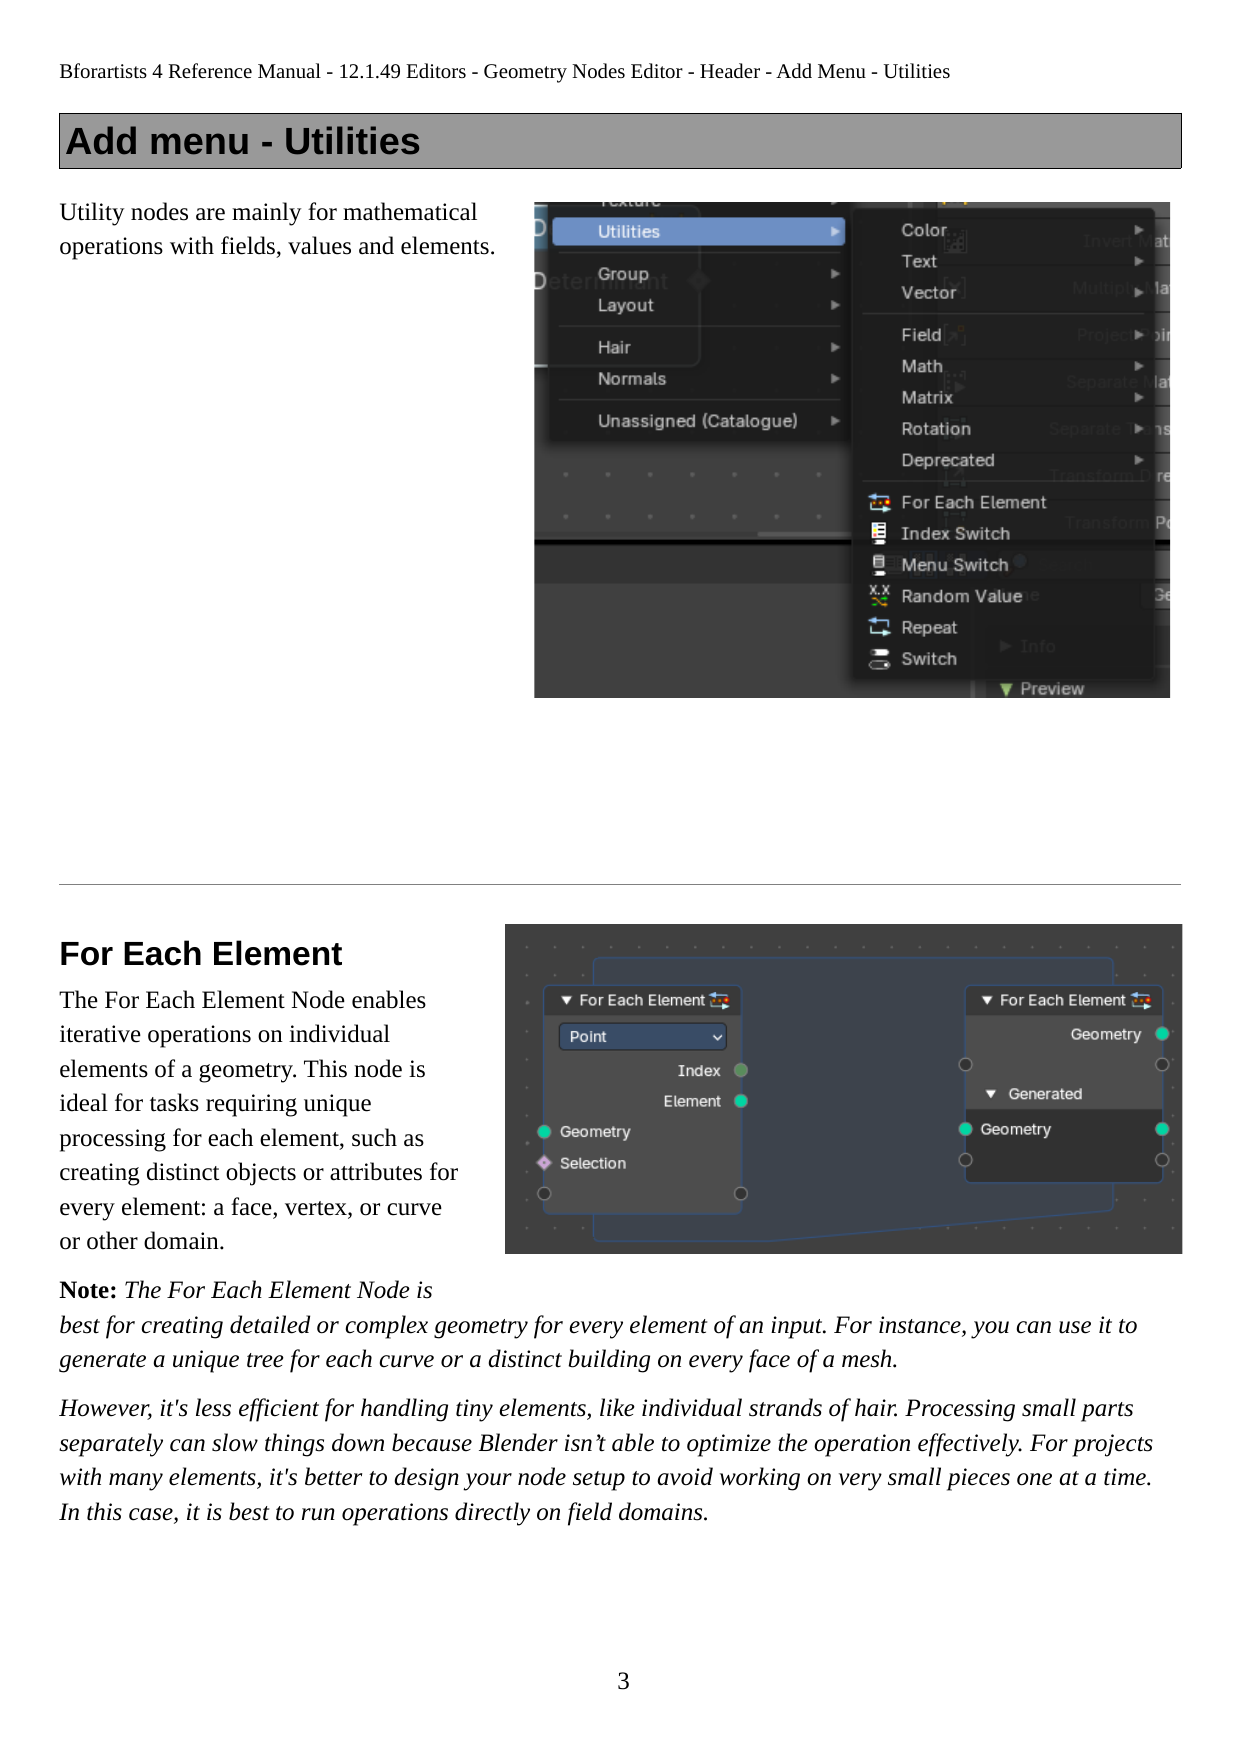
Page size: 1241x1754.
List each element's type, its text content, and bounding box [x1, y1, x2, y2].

text The For Each Element Node enables iterative operations on individual elements of a geometry. This node is ideal for tasks requiring unique processing for each element, such as creating distinct objects or attributes for every element: a face, vertex, or curve or other domain. [59, 985, 1181, 1255]
text However, it's less efficient for handling tiny elements, like individual strands of hair. Processing small parts separately can slow things down because Blender isn’t able to optimize the operation effectively. For projects with many elements, it's better to design your node setup to avoid working on very small pieces one at a time. In this case, it is best to run operations directly on field domains. [59, 1393, 1181, 1526]
subtitle For Each Element [59, 934, 505, 973]
picture [505, 924, 1183, 1254]
picture [534, 202, 1171, 698]
text Utility nodes are mainly for mathematical operations with fields, values and elements. [59, 197, 1181, 260]
table_header Add menu - Utilities [60, 114, 1181, 168]
text Note: The For Each Element Node is best for creating detailed or complex geometry for every element of an input. For instance, you can use it to generate a unique tree for each curve or a distinct building on every face of a mesh. [59, 1276, 1181, 1373]
